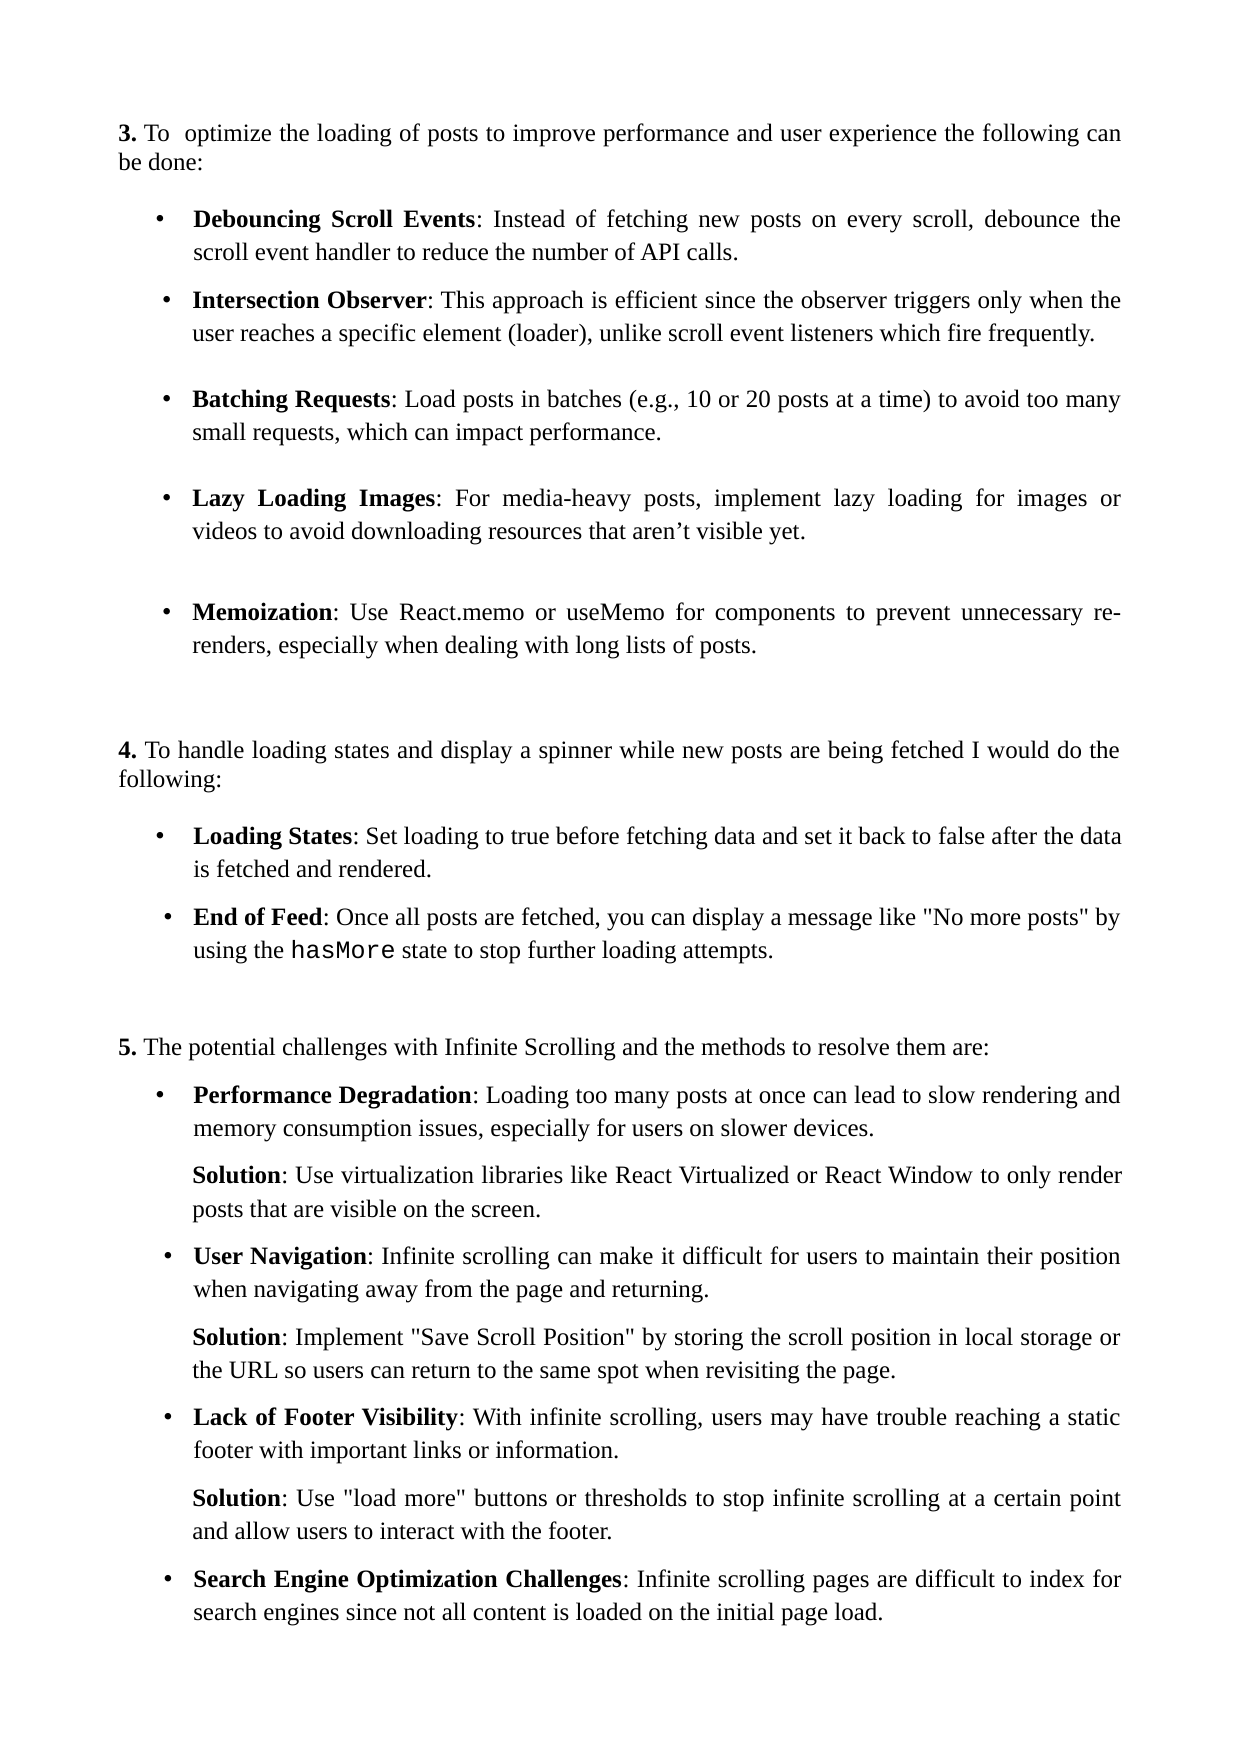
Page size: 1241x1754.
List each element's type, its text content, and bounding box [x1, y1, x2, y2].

list Lack of Footer Visibility: With infinite scrolling, users may have trouble reaching a static footer with important links or information. [164, 1402, 1122, 1464]
list Loading States: Set loading to true before fetching data and set it back to false after the data is fetched and rendered. [156, 821, 1122, 883]
list User Navigation: Infinite scrolling can make it difficult for users to maintain their position when navigating away from the page and returning. [164, 1241, 1122, 1303]
list Batching Requests: Load posts in batches (e.g., 10 or 20 posts at a time) to avoid too many small requests, which can impact performance. [162, 384, 1122, 446]
text 4. To handle loading states and display a spinner while new posts are being fetched I would do the following: [118, 735, 1122, 792]
list Solution: Implement "Save Scroll Position" by storing the scroll position in local storage or the URL so users can return to the same spot when revisiting the page. [162, 1322, 1122, 1384]
list Search Engine Optimization Challenges: Infinite scrolling pages are difficult to index for search engines since not all content is loaded on the initial page load. [164, 1564, 1122, 1626]
text 5. The potential challenges with Infinite Scrolling and the methods to resolve them are: [118, 1032, 1122, 1061]
list Debouncing Scroll Events: Instead of fetching new posts on every scroll, debounce the scroll event handler to reduce the number of API calls. [156, 204, 1122, 266]
text 3. To optimize the loading of posts to improve performance and user experience the following can be done: [118, 118, 1122, 176]
list End of Feed: Once all posts are fetched, you can display a message like "No more posts" by using the hasMore state to stop further loading attempts. [164, 902, 1122, 966]
list Lazy Loading Images: For media-heavy posts, implement lazy loading for images or videos to avoid downloading resources that aren’t visible yet. [162, 483, 1122, 545]
list Performance Degradation: Loading too many posts at once can lead to slow rendering and memory consumption issues, especially for users on slower devices. [156, 1080, 1122, 1142]
list Memoization: Use React.memo or useMemo for components to prevent unnecessary re-renders, especially when dealing with long lists of posts. [162, 597, 1122, 658]
list Solution: Use "load more" buttons or thresholds to stop infinite scrolling at a certain point and allow users to interact with the footer. [162, 1483, 1122, 1545]
list Intersection Observer: This approach is efficient since the observer triggers only when the user reaches a specific element (loader), unlike scroll event listeners which fire frequently. [162, 285, 1122, 347]
list Solution: Use virtualization libraries like React Virtualized or React Window to only render posts that are visible on the screen. [162, 1161, 1122, 1222]
